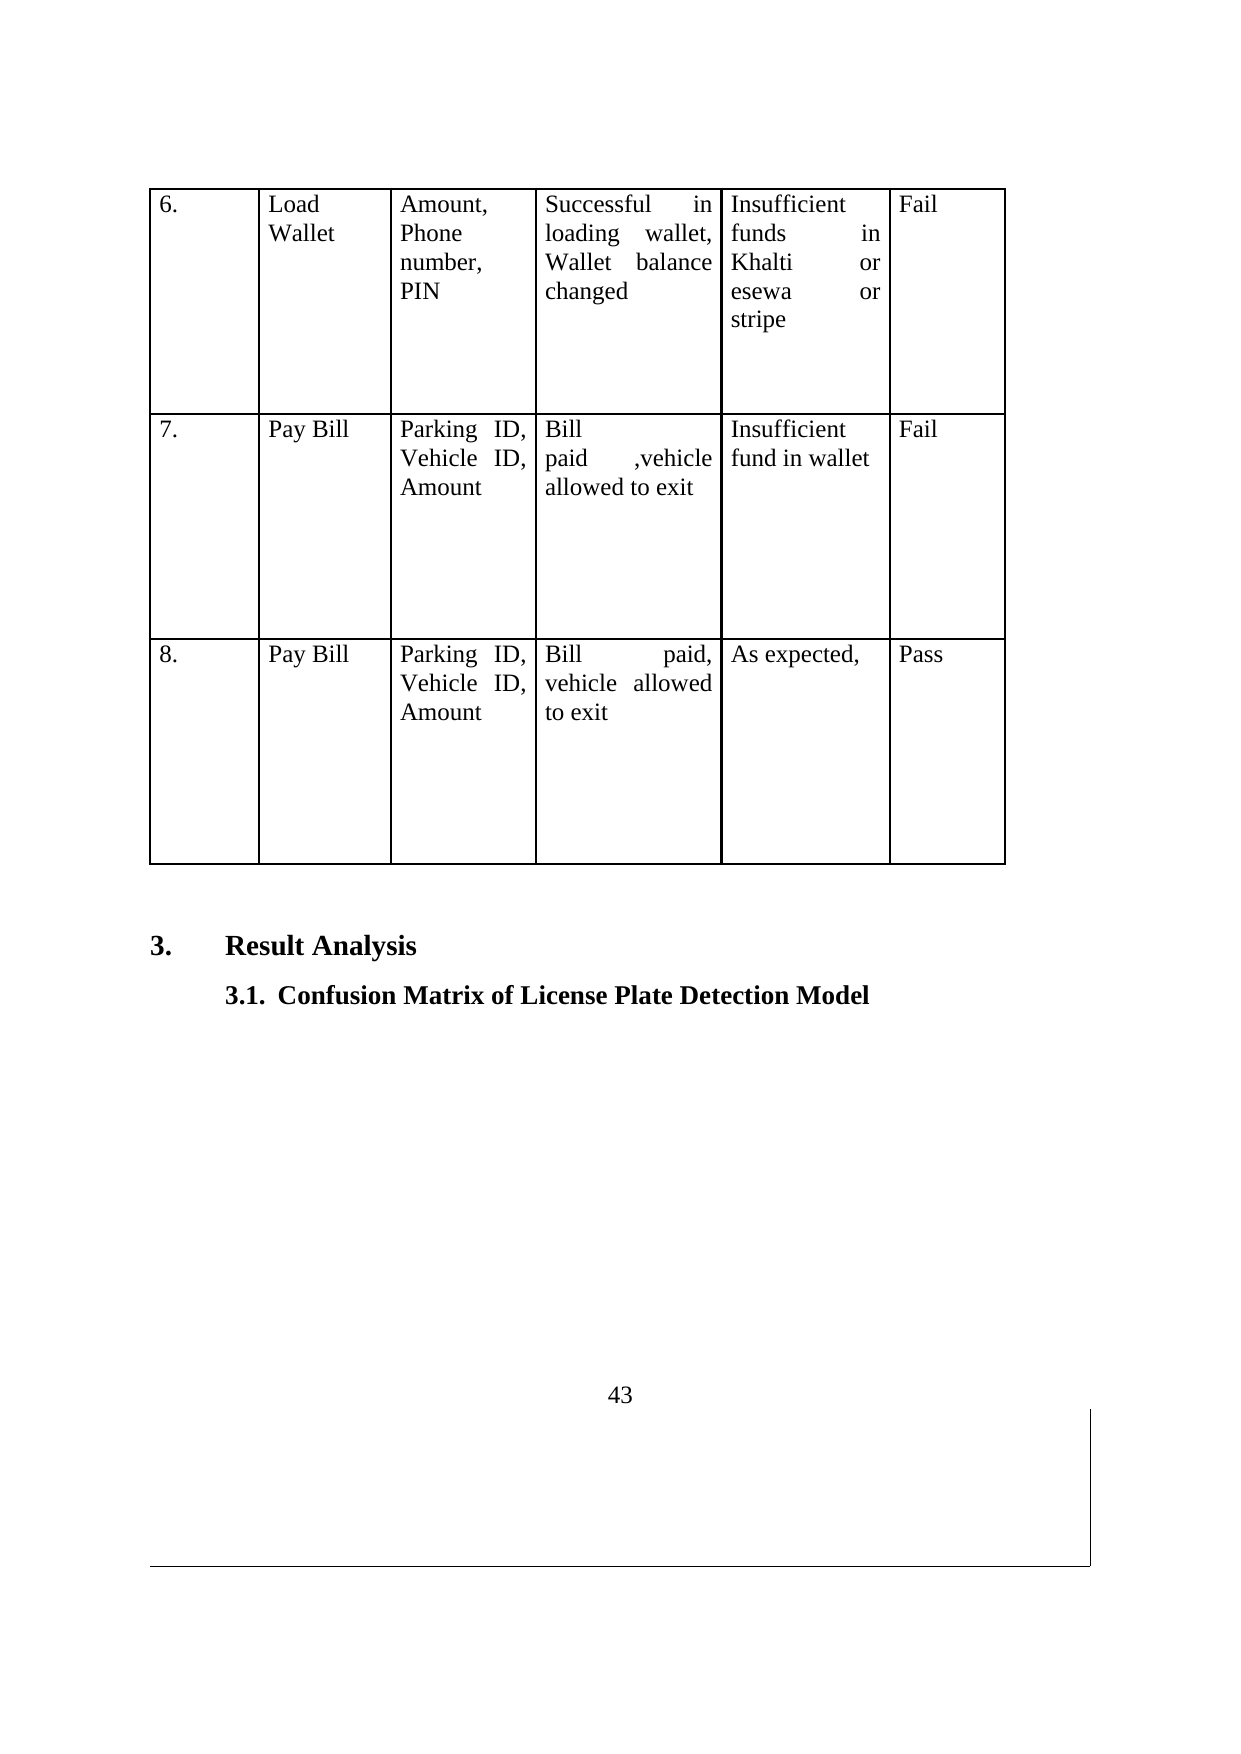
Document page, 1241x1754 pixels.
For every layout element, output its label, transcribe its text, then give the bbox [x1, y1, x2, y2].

table_cell Pay Bill [260, 415, 390, 637]
table_cell Insufficient fund in wallet [723, 415, 889, 637]
table_cell Amount, Phone number, PIN [392, 190, 535, 412]
table_cell As expected, [723, 640, 889, 862]
table_cell Pay Bill [260, 640, 390, 862]
table_cell Pass [891, 640, 1004, 862]
table_cell Parking ID, Vehicle ID, Amount [392, 415, 535, 637]
table_cell Insufficient funds in Khalti or esewa or stripe [723, 190, 889, 412]
table_cell Fail [891, 415, 1004, 637]
table_cell Successful in loading wallet, Wallet balance changed [537, 190, 720, 412]
table_cell Bill paid ,vehicle allowed to exit [537, 415, 720, 637]
table_cell 7. [151, 415, 258, 637]
table_cell Load Wallet [260, 190, 390, 412]
table_cell Parking ID, Vehicle ID, Amount [392, 640, 535, 862]
table_cell 6. [151, 190, 258, 412]
table_cell Bill paid, vehicle allowed to exit [537, 640, 720, 862]
table_cell 8. [151, 640, 258, 862]
subtitle Result Analysis [150, 928, 1090, 962]
table_cell Fail [891, 190, 1004, 412]
subtitle Confusion Matrix of License Plate Detection Model [225, 979, 1090, 1010]
